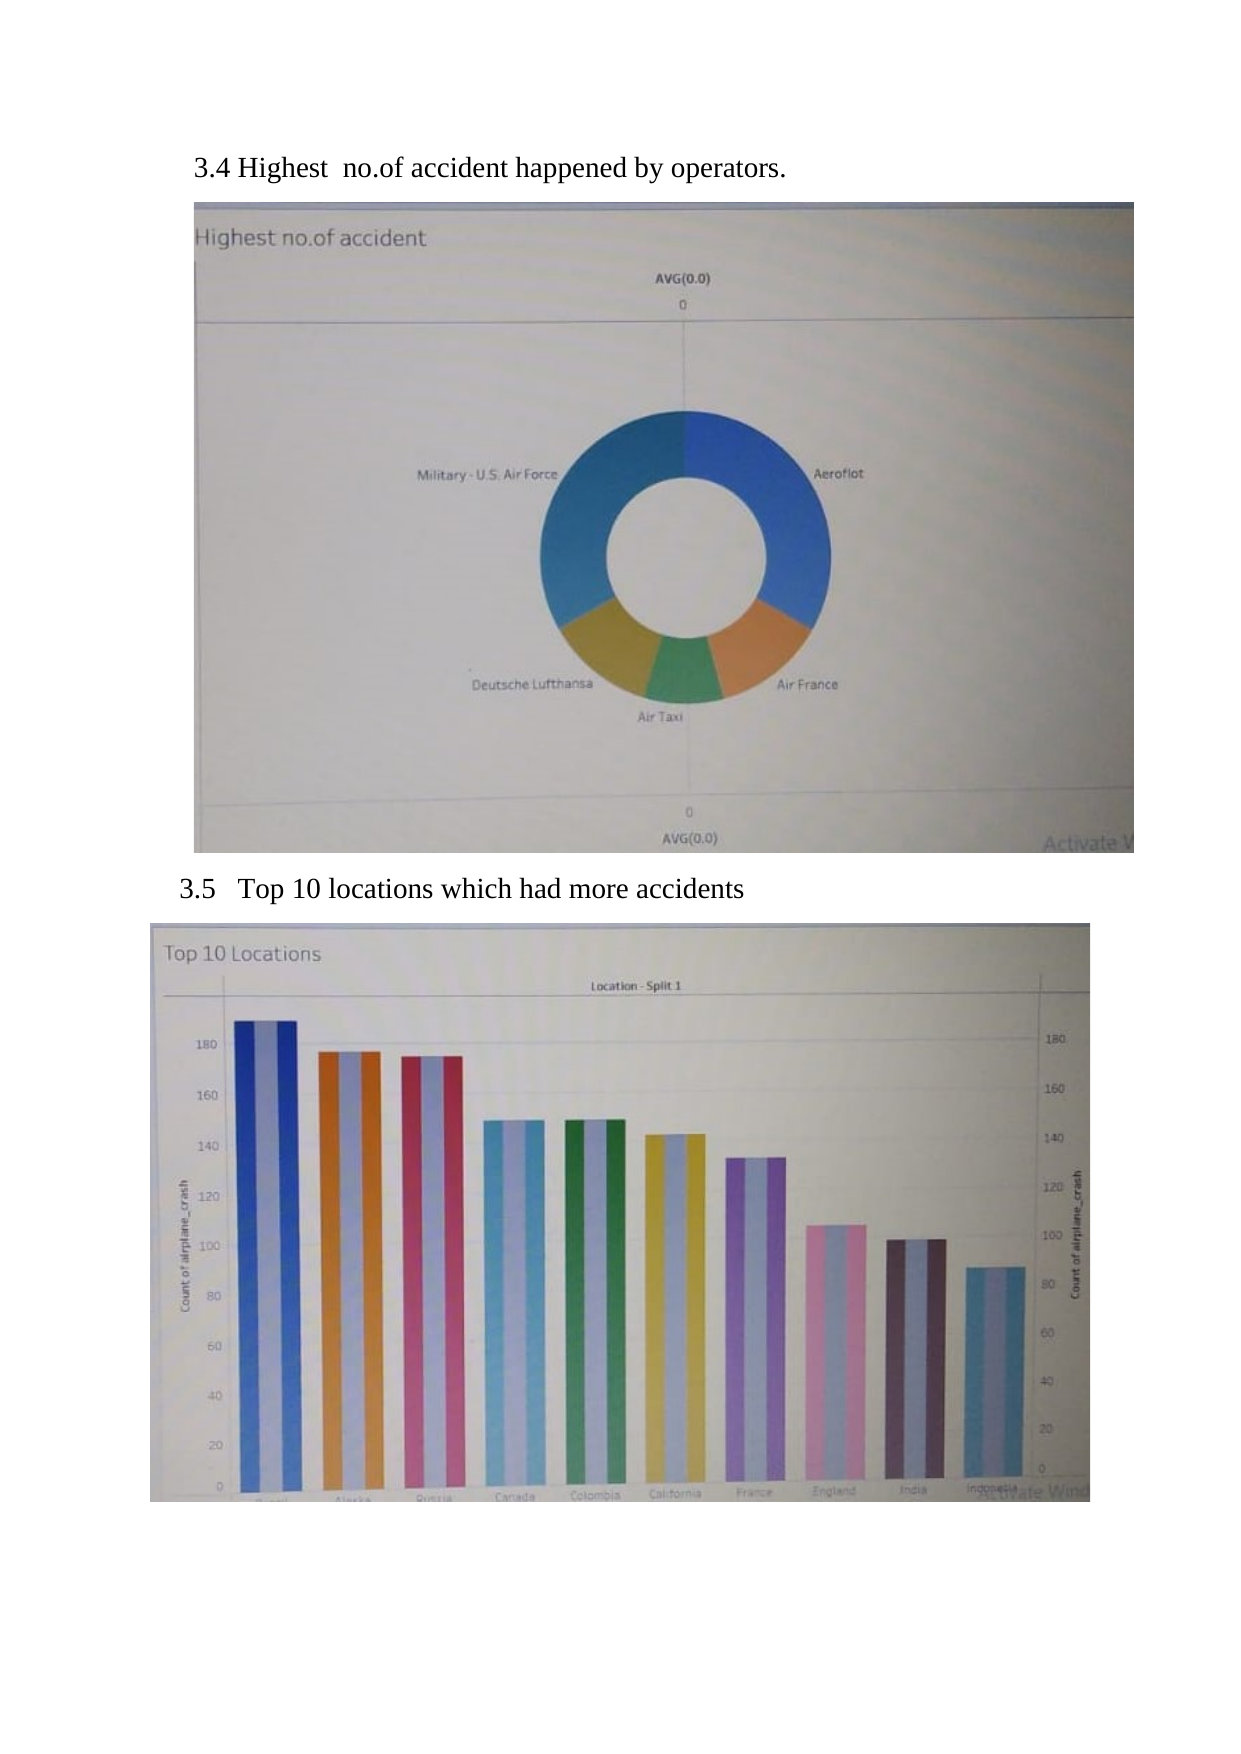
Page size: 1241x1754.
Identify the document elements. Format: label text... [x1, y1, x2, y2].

text 3.4 Highest no.of accident happened by operators. [194, 150, 1090, 183]
text 3.5 Top 10 locations which had more accidents [150, 871, 1090, 904]
